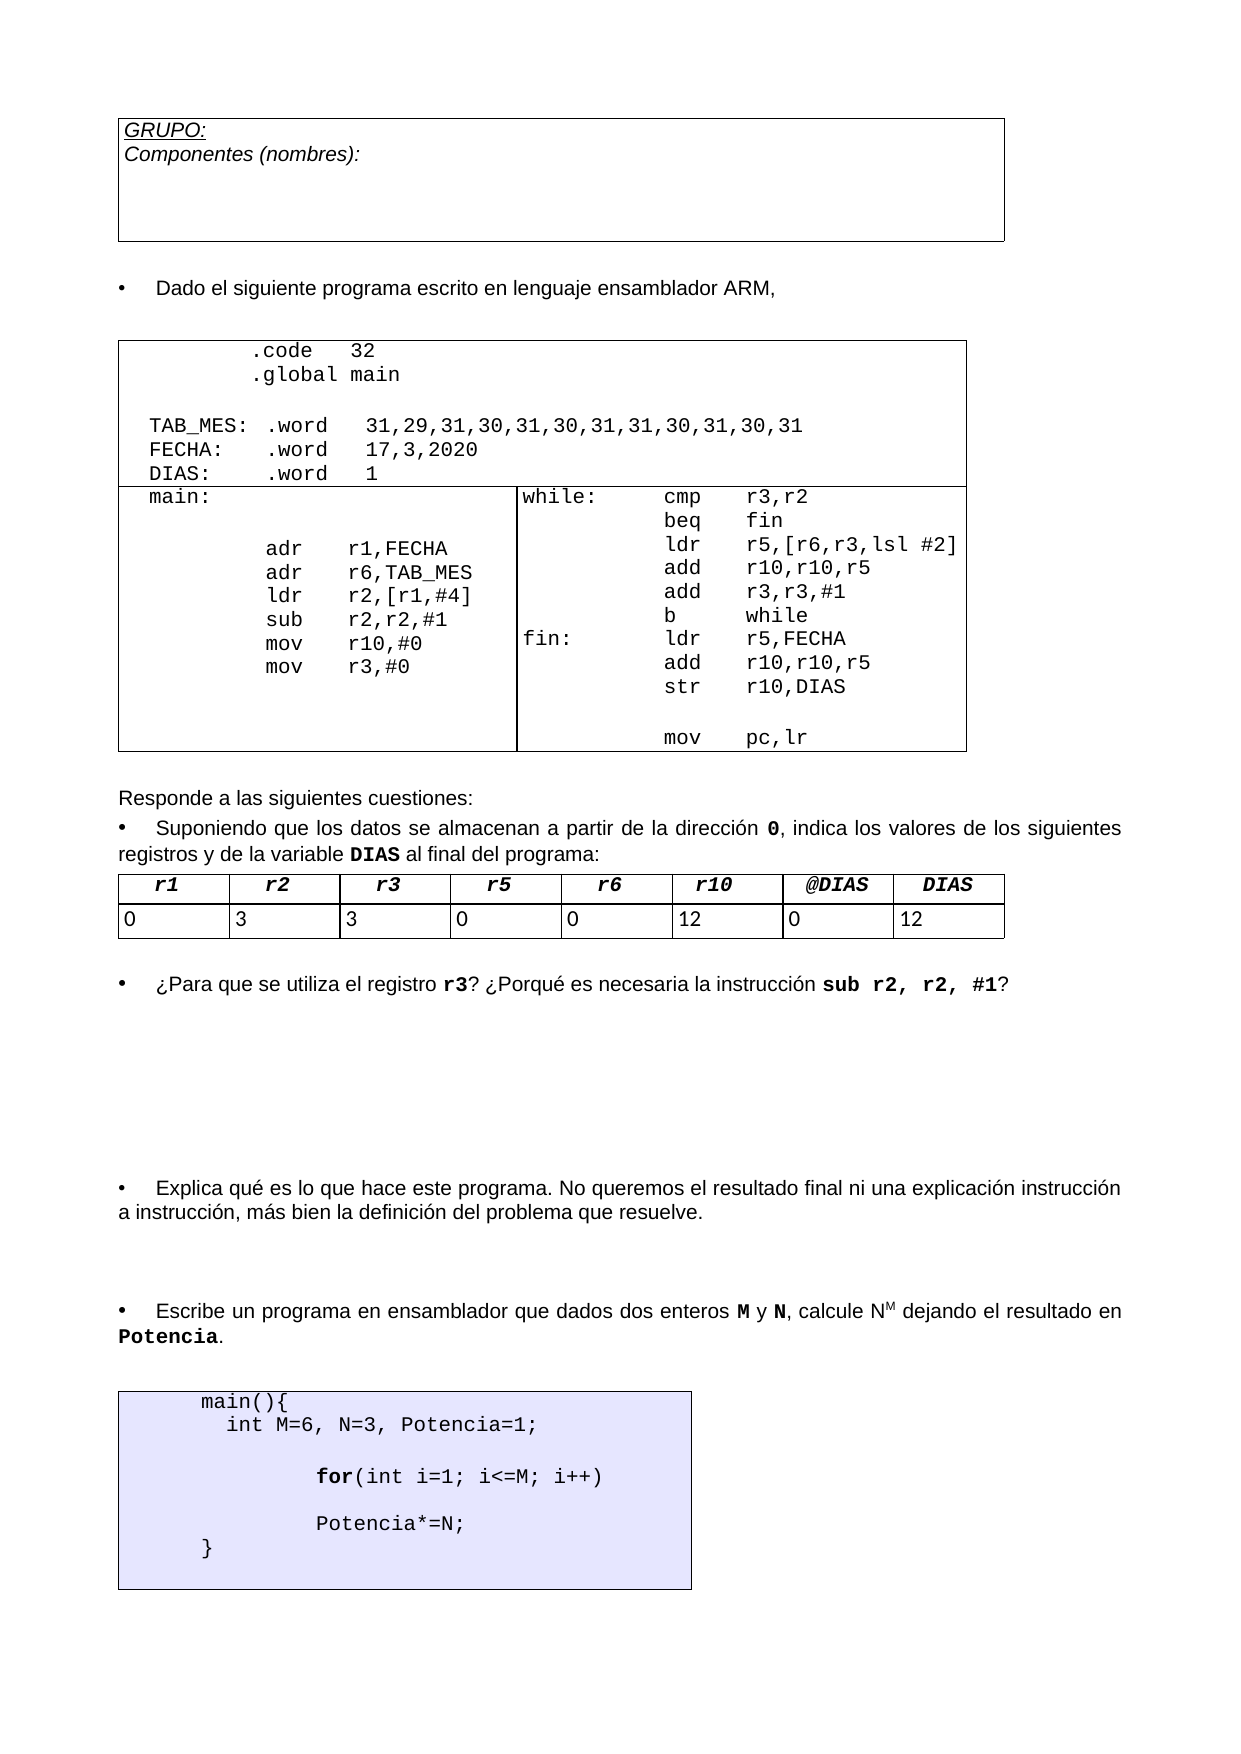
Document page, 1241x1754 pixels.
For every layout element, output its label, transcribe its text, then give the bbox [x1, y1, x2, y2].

table_header @DIAS [784, 875, 893, 903]
list Explica qué es lo que hace este programa. No queremos el resultado final ni una explicación instrucción a instrucción, más bien la definición del problema que resuelve. [81, 1176, 1122, 1224]
table_cell 3 [341, 905, 450, 938]
table_header .code 32 .global main TAB_MES: .word 31,29,31,30,31,30,31,31,30,31,30,31 FECHA: .word 17,3,2020 DIAS: .word 1 [119, 341, 966, 486]
table_header r3 [341, 875, 450, 903]
table_cell 0 [451, 905, 561, 938]
table_header GRUPO: Componentes (nombres): [119, 119, 1004, 241]
list Escribe un programa en ensamblador que dados dos enteros M y N, calcule NM dejando el resultado en Potencia. [81, 1298, 1122, 1350]
table_cell 0 [562, 905, 672, 938]
table_cell 3 [230, 905, 339, 938]
list Dado el siguiente programa escrito en lenguaje ensamblador ARM, [81, 275, 1122, 299]
list ¿Para que se utiliza el registro r3? ¿Porqué es necesaria la instrucción sub r2, r2, #1? [81, 972, 1122, 998]
table_cell main: adr r1,FECHA adr r6,TAB_MES ldr r2,[r1,#4] sub r2,r2,#1 mov r10,#0 mov r3,#0 [119, 487, 516, 751]
table_header DIAS [894, 875, 1004, 903]
table_cell while: cmp r3,r2 beq fin ldr r5,[r6,r3,lsl #2] add r10,r10,r5 add r3,r3,#1 b while fin: ldr r5,FECHA add r10,r10,r5 str r10,DIAS mov pc,lr [518, 487, 966, 751]
table_header main(){ int M=6, N=3, Potencia=1; for(int i=1; i<=M; i++) Potencia*=N; } [119, 1392, 691, 1589]
text Responde a las siguientes cuestiones: [118, 785, 1122, 809]
table_cell 0 [784, 905, 893, 938]
list Suponiendo que los datos se almacenan a partir de la dirección 0, indica los valores de los siguientes registros y de la variable DIAS al final del programa: [81, 816, 1122, 867]
table_header r6 [562, 875, 672, 903]
table_header r2 [230, 875, 339, 903]
table_cell 0 [119, 905, 229, 938]
table_cell 12 [894, 905, 1004, 938]
table_header r5 [451, 875, 561, 903]
table_cell 12 [673, 905, 782, 938]
table_header r10 [673, 875, 782, 903]
table_header r1 [119, 875, 229, 903]
